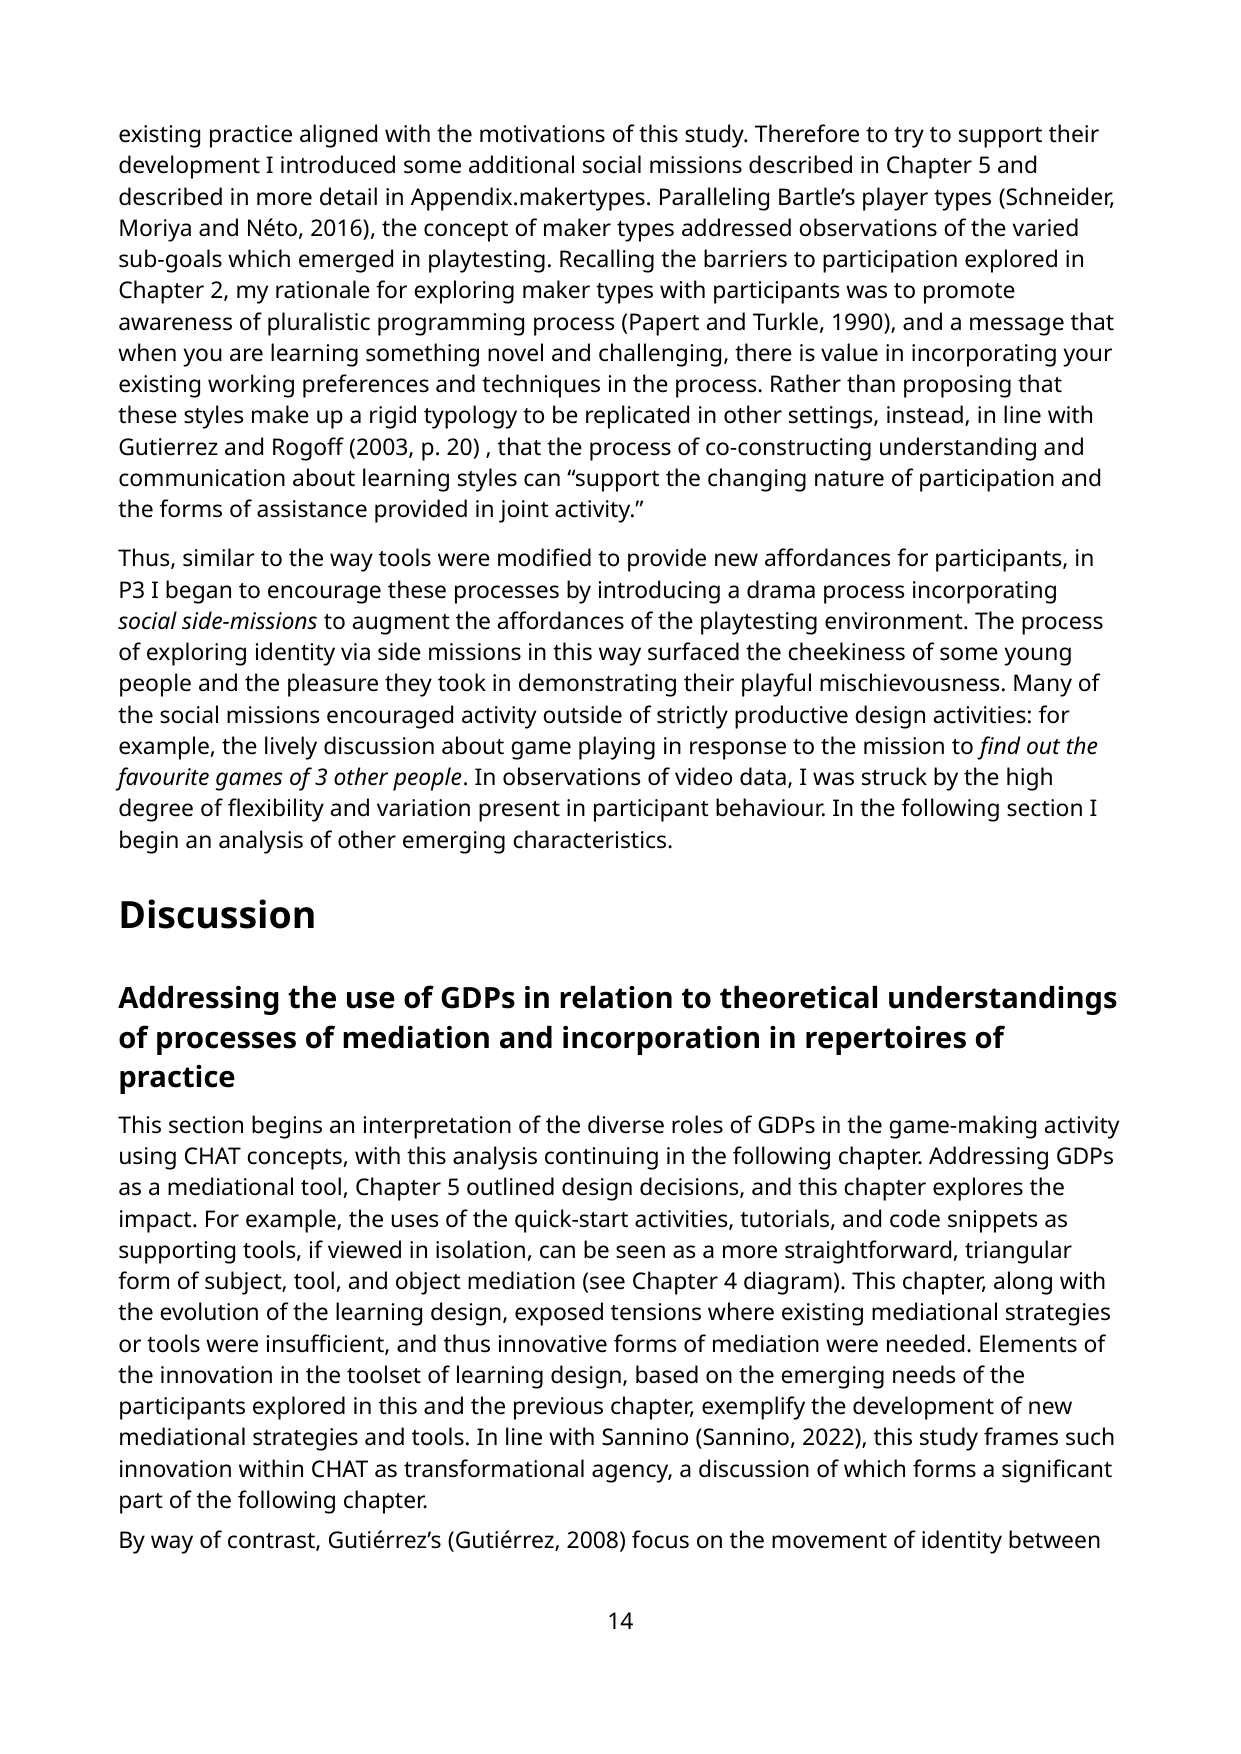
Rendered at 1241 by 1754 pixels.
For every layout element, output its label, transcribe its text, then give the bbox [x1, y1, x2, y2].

text Thus, similar to the way tools were modified to provide new affordances for participants, in P3 I began to encourage these processes by introducing a drama process incorporating social side-missions to augment the affordances of the playtesting environment. The process of exploring identity via side missions in this way surfaced the cheekiness of some young people and the pleasure they took in demonstrating their playful mischievousness. Many of the social missions encouraged activity outside of strictly productive design activities: for example, the lively discussion about game playing in response to the mission to find out the favourite games of 3 other people. In observations of video data, I was struck by the high degree of flexibility and variation present in participant behaviour. In the following section I begin an analysis of other emerging characteristics. [118, 542, 1122, 855]
text By way of contrast, Gutiérrez’s (Gutiérrez, 2008) focus on the movement of identity between [118, 1524, 1122, 1555]
text This section begins an interpretation of the diverse roles of GDPs in the game-making activity using CHAT concepts, with this analysis continuing in the following chapter. Addressing GDPs as a mediational tool, Chapter 5 outlined design decisions, and this chapter explores the impact. For example, the uses of the quick-start activities, tutorials, and code snippets as supporting tools, if viewed in isolation, can be seen as a more straightforward, triangular form of subject, tool, and object mediation (see Chapter 4 diagram). This chapter, along with the evolution of the learning design, exposed tensions where existing mediational strategies or tools were insufficient, and thus innovative forms of mediation were needed. Elements of the innovation in the toolset of learning design, based on the emerging needs of the participants explored in this and the previous chapter, exemplify the development of new mediational strategies and tools. In line with Sannino (Sannino, 2022), this study frames such innovation within CHAT as transformational agency, a discussion of which forms a significant part of the following chapter. [118, 1109, 1122, 1515]
text existing practice aligned with the motivations of this study. Therefore to try to support their development I introduced some additional social missions described in Chapter 5 and described in more detail in Appendix.makertypes. Paralleling Bartle’s player types (Schneider, Moriya and Néto, 2016), the concept of maker types addressed observations of the varied sub-goals which emerged in playtesting. Recalling the barriers to participation explored in Chapter 2, my rationale for exploring maker types with participants was to promote awareness of pluralistic programming process (Papert and Turkle, 1990), and a message that when you are learning something novel and challenging, there is value in incorporating your existing working preferences and techniques in the process. Rather than proposing that these styles make up a rigid typology to be replicated in other settings, instead, in line with Gutierrez and Rogoff (2003, p. 20) , that the process of co-constructing understanding and communication about learning styles can “support the changing nature of participation and the forms of assistance provided in joint activity.” [118, 118, 1122, 524]
subtitle Discussion [118, 889, 1122, 940]
subtitle Addressing the use of GDPs in relation to theoretical understandings of processes of mediation and incorporation in repertoires of practice [118, 977, 1122, 1096]
